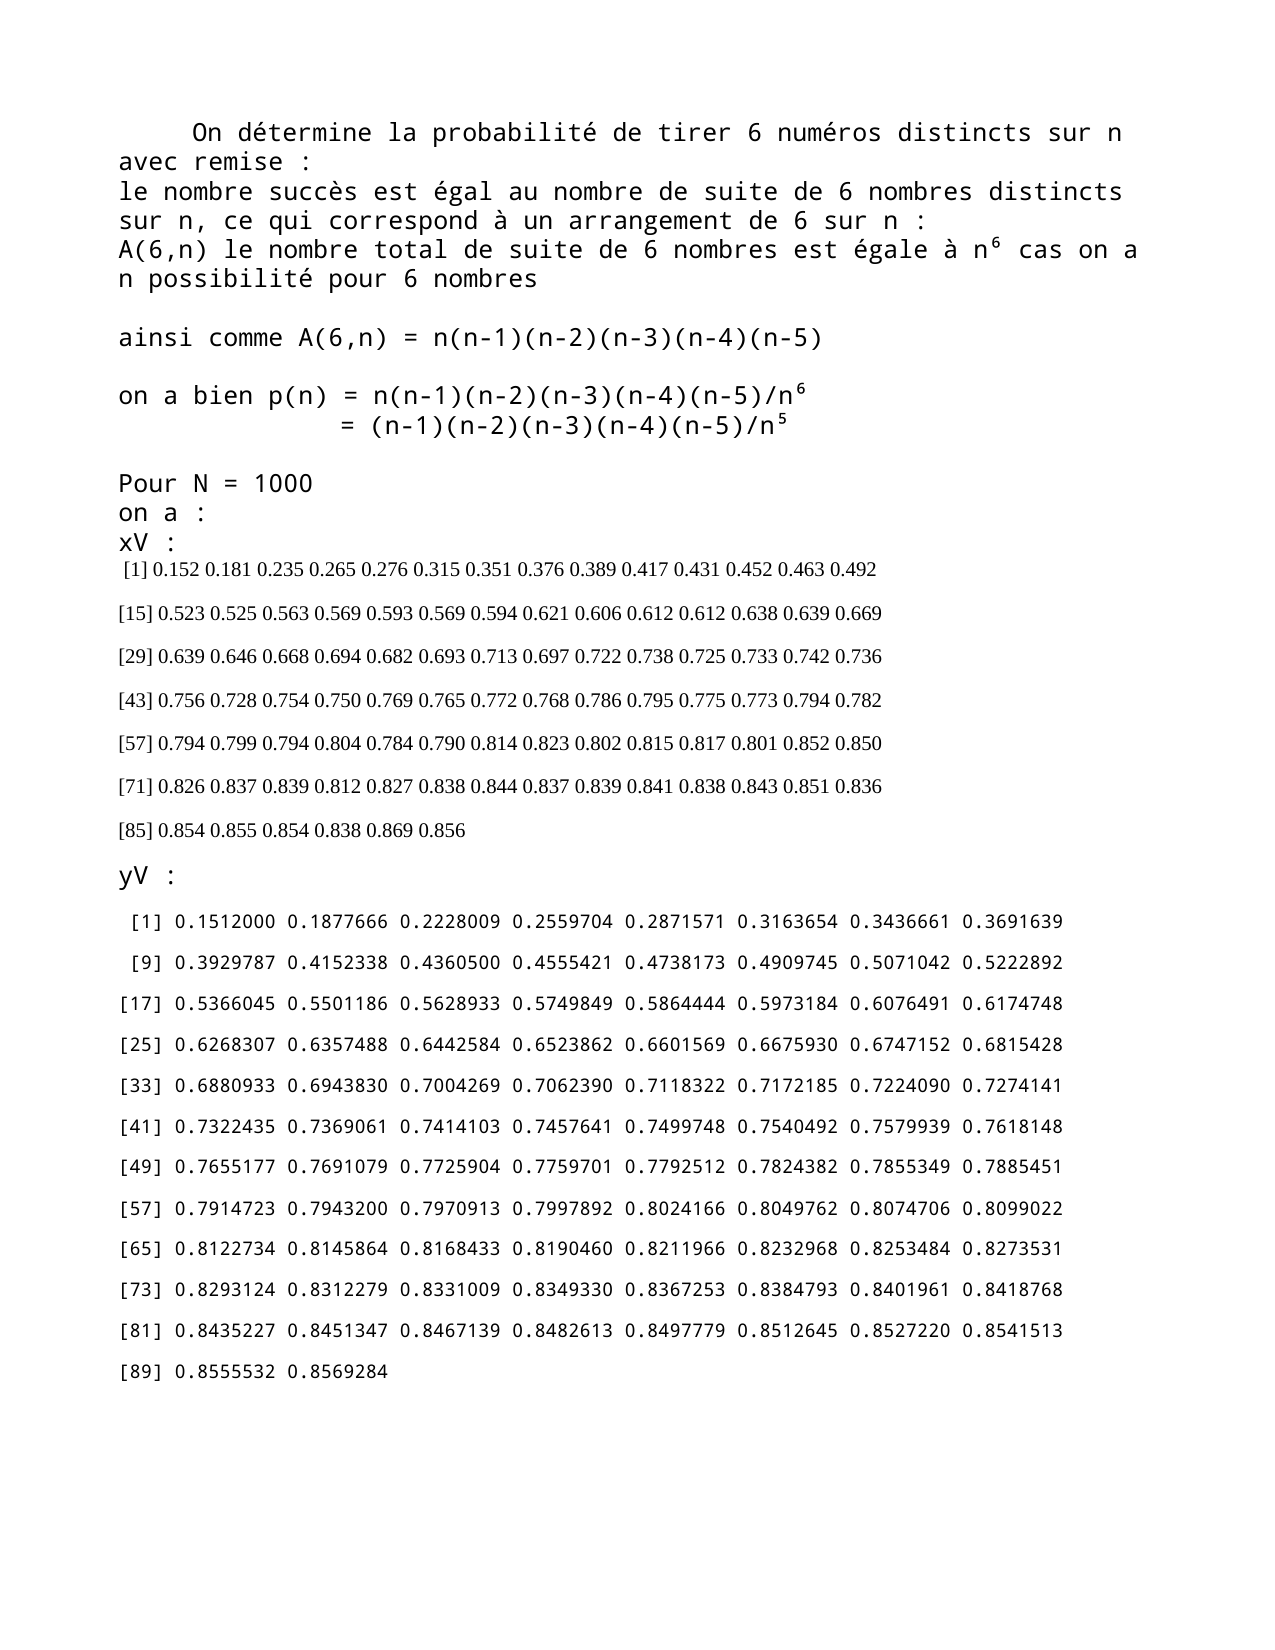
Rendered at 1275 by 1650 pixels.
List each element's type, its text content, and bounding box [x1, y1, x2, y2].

text [65] 0.8122734 0.8145864 0.8168433 0.8190460 0.8211966 0.8232968 0.8253484 0.8273531 [118, 1238, 1157, 1260]
text xV : [118, 528, 1157, 557]
text = (n-1)(n-2)(n-3)(n-4)(n-5)/n⁵ [118, 411, 1157, 440]
text On détermine la probabilité de tirer 6 numéros distincts sur n avec remise : [118, 118, 1157, 177]
text [71] 0.826 0.837 0.839 0.812 0.827 0.838 0.844 0.837 0.839 0.841 0.838 0.843 0.851 0.836 [118, 774, 1157, 798]
text [29] 0.639 0.646 0.668 0.694 0.682 0.693 0.713 0.697 0.722 0.738 0.725 0.733 0.742 0.736 [118, 644, 1157, 668]
text [1] 0.152 0.181 0.235 0.265 0.276 0.315 0.351 0.376 0.389 0.417 0.431 0.452 0.463 0.492 [118, 557, 1157, 581]
text [81] 0.8435227 0.8451347 0.8467139 0.8482613 0.8497779 0.8512645 0.8527220 0.8541513 [118, 1320, 1157, 1342]
text on a bien p(n) = n(n-1)(n-2)(n-3)(n-4)(n-5)/n⁶ [118, 382, 1157, 411]
text [85] 0.854 0.855 0.854 0.838 0.869 0.856 [118, 818, 1157, 842]
text yV : [118, 861, 1157, 891]
text le nombre succès est égal au nombre de suite de 6 nombres distincts sur n, ce qui correspond à un arrangement de 6 sur n : [118, 177, 1157, 235]
text [73] 0.8293124 0.8312279 0.8331009 0.8349330 0.8367253 0.8384793 0.8401961 0.8418768 [118, 1279, 1157, 1301]
text [25] 0.6268307 0.6357488 0.6442584 0.6523862 0.6601569 0.6675930 0.6747152 0.6815428 [118, 1034, 1157, 1056]
text ainsi comme A(6,n) = n(n-1)(n-2)(n-3)(n-4)(n-5) [118, 323, 1157, 352]
text [49] 0.7655177 0.7691079 0.7725904 0.7759701 0.7792512 0.7824382 0.7855349 0.7885451 [118, 1157, 1157, 1178]
text A(6,n) le nombre total de suite de 6 nombres est égale à n⁶ cas on a n possibilité pour 6 nombres [118, 235, 1157, 294]
text [43] 0.756 0.728 0.754 0.750 0.769 0.765 0.772 0.768 0.786 0.795 0.775 0.773 0.794 0.782 [118, 687, 1157, 712]
text on a : [118, 499, 1157, 528]
text [57] 0.7914723 0.7943200 0.7970913 0.7997892 0.8024166 0.8049762 0.8074706 0.8099022 [118, 1197, 1157, 1219]
text [41] 0.7322435 0.7369061 0.7414103 0.7457641 0.7499748 0.7540492 0.7579939 0.7618148 [118, 1116, 1157, 1138]
text [9] 0.3929787 0.4152338 0.4360500 0.4555421 0.4738173 0.4909745 0.5071042 0.5222892 [118, 952, 1157, 974]
text [17] 0.5366045 0.5501186 0.5628933 0.5749849 0.5864444 0.5973184 0.6076491 0.6174748 [118, 993, 1157, 1015]
text [57] 0.794 0.799 0.794 0.804 0.784 0.790 0.814 0.823 0.802 0.815 0.817 0.801 0.852 0.850 [118, 731, 1157, 755]
text [1] 0.1512000 0.1877666 0.2228009 0.2559704 0.2871571 0.3163654 0.3436661 0.3691639 [118, 911, 1157, 933]
text [15] 0.523 0.525 0.563 0.569 0.593 0.569 0.594 0.621 0.606 0.612 0.612 0.638 0.639 0.669 [118, 601, 1157, 625]
text [33] 0.6880933 0.6943830 0.7004269 0.7062390 0.7118322 0.7172185 0.7224090 0.7274141 [118, 1075, 1157, 1097]
text Pour N = 1000 [118, 469, 1157, 499]
text [89] 0.8555532 0.8569284 [118, 1361, 1157, 1383]
